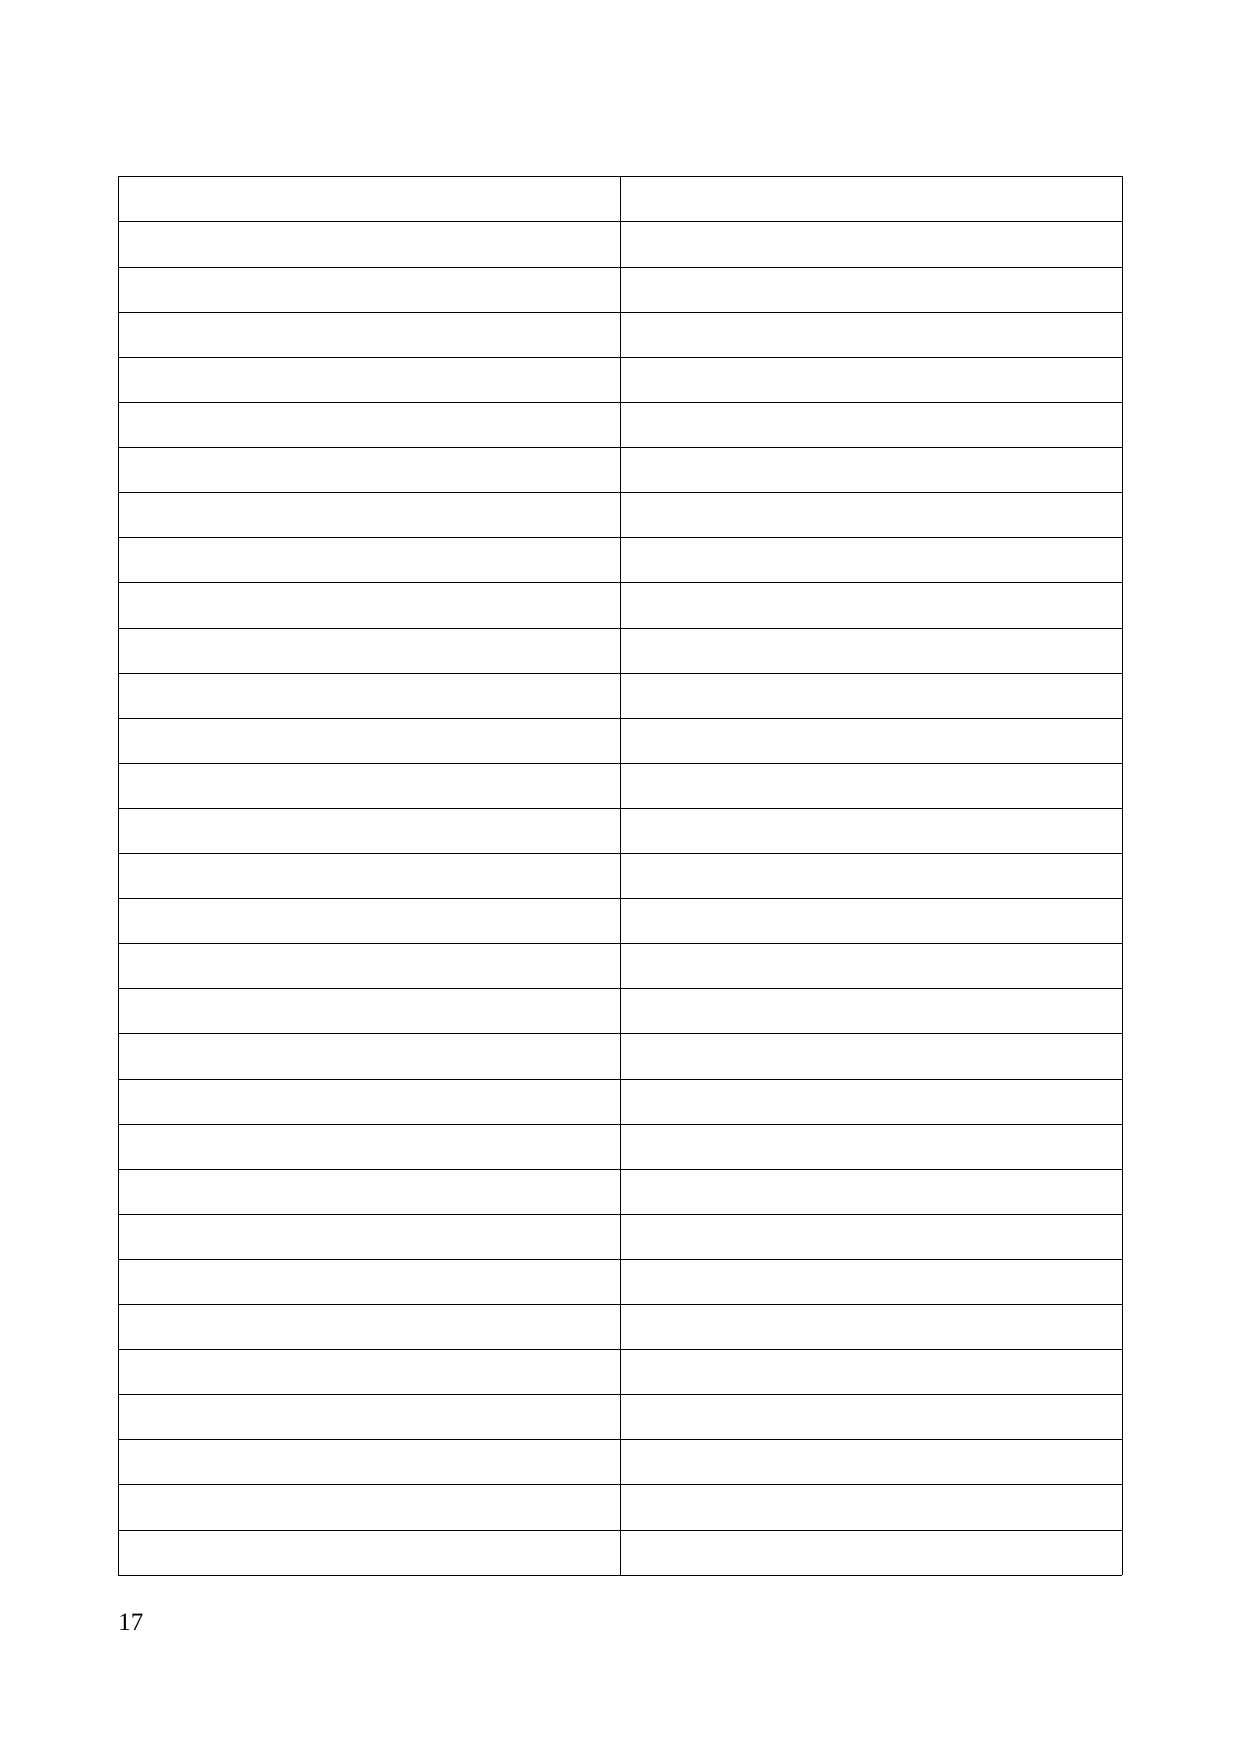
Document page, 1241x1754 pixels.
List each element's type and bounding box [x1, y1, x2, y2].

table_cell [621, 1531, 1122, 1574]
table_cell [119, 538, 620, 582]
table_cell [119, 1170, 620, 1214]
table_cell [119, 1215, 620, 1259]
table_cell [119, 899, 620, 943]
table_cell [621, 1485, 1122, 1529]
table_cell [621, 809, 1122, 853]
table_cell [119, 1395, 620, 1439]
table_cell [621, 1125, 1122, 1169]
table_cell [119, 177, 620, 221]
table_cell [119, 583, 620, 627]
table_cell [119, 809, 620, 853]
table_cell [119, 1260, 620, 1304]
table_cell [119, 1034, 620, 1078]
table_cell [119, 493, 620, 537]
table_cell [119, 854, 620, 898]
table_cell [621, 583, 1122, 627]
table_cell [621, 1440, 1122, 1484]
table_cell [621, 177, 1122, 221]
table_cell [621, 1080, 1122, 1123]
table_cell [119, 989, 620, 1033]
table_cell [119, 448, 620, 492]
table_cell [621, 538, 1122, 582]
table_cell [621, 1305, 1122, 1349]
table_cell [621, 493, 1122, 537]
table_cell [621, 313, 1122, 357]
table_cell [119, 268, 620, 312]
table_cell [119, 719, 620, 763]
table_cell [119, 1125, 620, 1169]
table_cell [119, 629, 620, 672]
table_cell [621, 268, 1122, 312]
table_cell [621, 764, 1122, 808]
table_cell [119, 1350, 620, 1394]
table_cell [119, 1485, 620, 1529]
table_cell [621, 1034, 1122, 1078]
table_cell [621, 944, 1122, 988]
table_cell [119, 674, 620, 718]
table_cell [621, 719, 1122, 763]
table_cell [119, 944, 620, 988]
table_cell [621, 854, 1122, 898]
table_cell [621, 899, 1122, 943]
table_cell [621, 222, 1122, 267]
table_cell [621, 989, 1122, 1033]
table_cell [621, 1395, 1122, 1439]
table_cell [621, 358, 1122, 402]
table_cell [621, 448, 1122, 492]
table_cell [119, 358, 620, 402]
table_cell [621, 1260, 1122, 1304]
table_cell [621, 1215, 1122, 1259]
table_cell [119, 1305, 620, 1349]
table_cell [621, 403, 1122, 447]
table_cell [621, 1350, 1122, 1394]
table_cell [621, 674, 1122, 718]
table_cell [119, 764, 620, 808]
table_cell [119, 1531, 620, 1574]
table_cell [119, 313, 620, 357]
table_cell [119, 403, 620, 447]
table_cell [119, 1080, 620, 1123]
table_cell [621, 629, 1122, 672]
table_cell [119, 222, 620, 267]
table_cell [621, 1170, 1122, 1214]
table_cell [119, 1440, 620, 1484]
